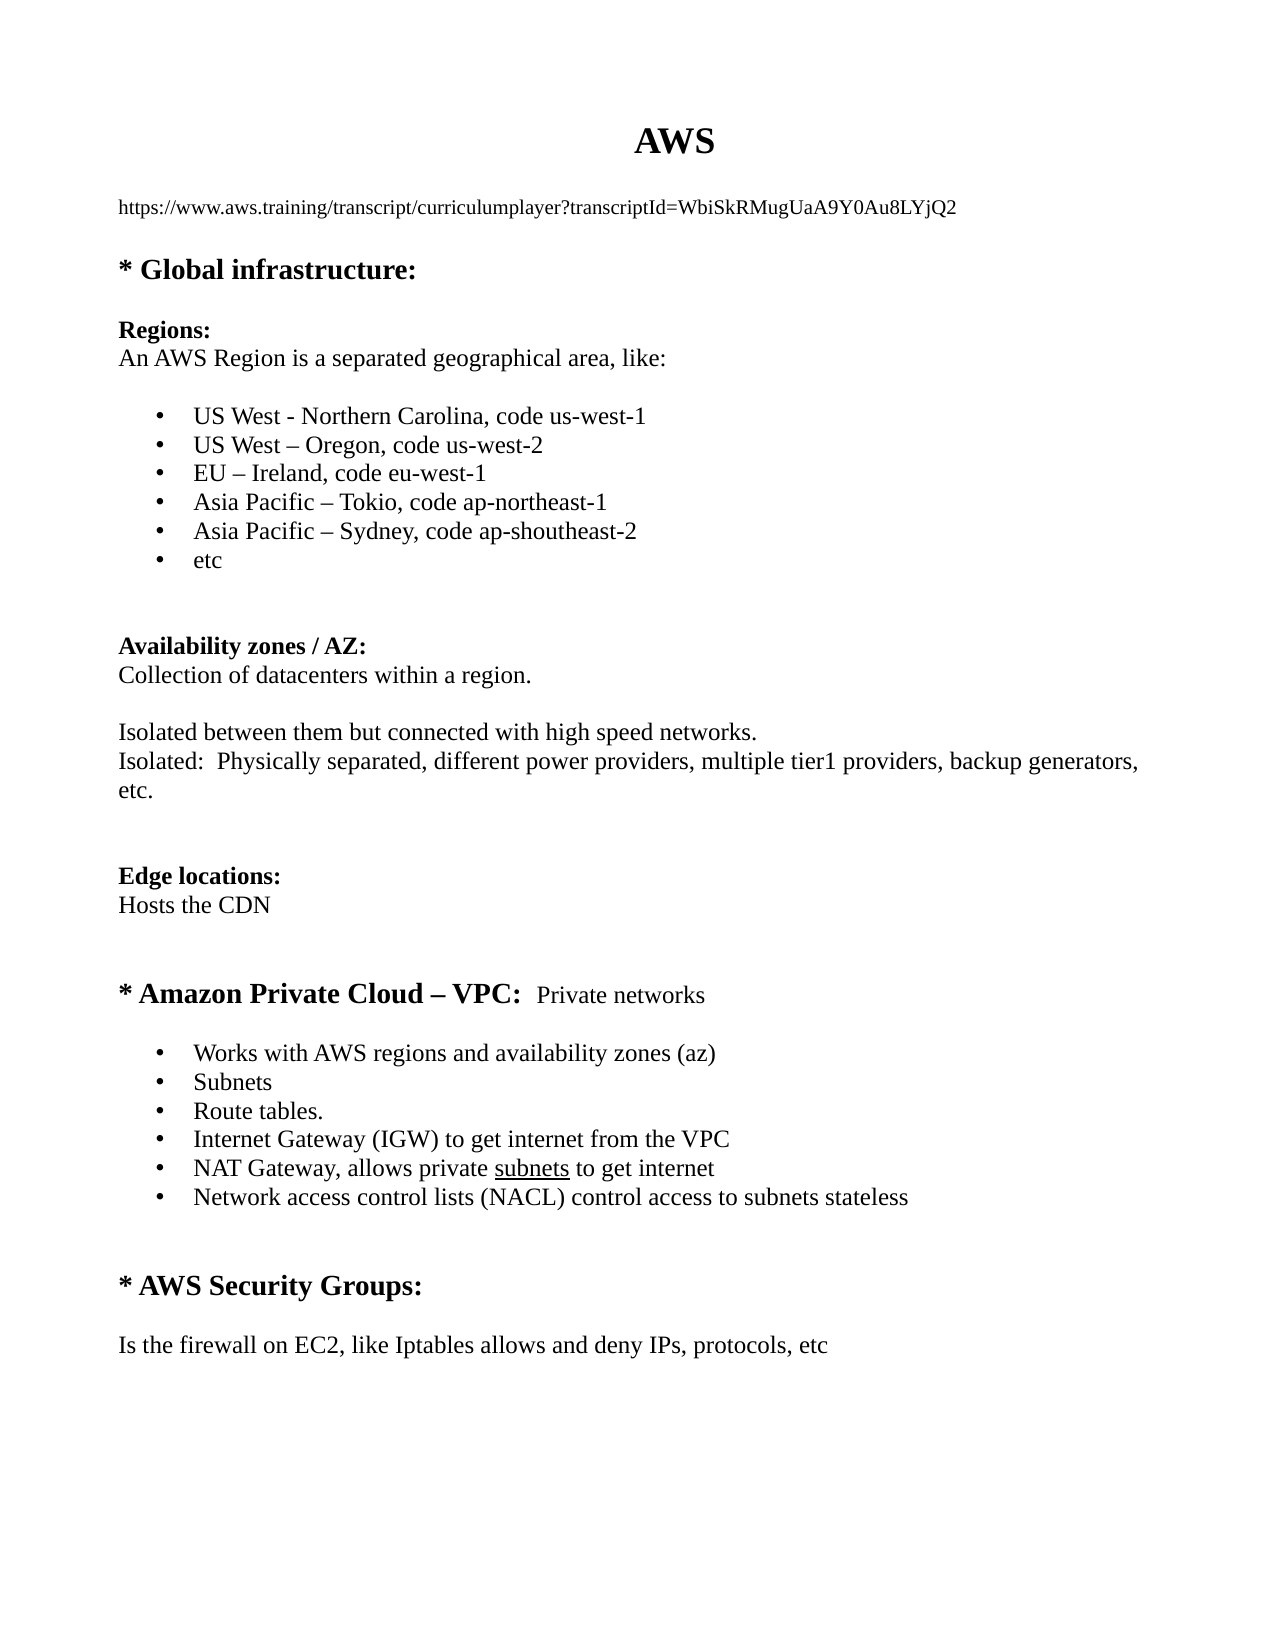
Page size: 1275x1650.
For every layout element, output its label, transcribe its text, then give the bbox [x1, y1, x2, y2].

list Asia Pacific – Tokio, code ap-northeast-1 [156, 487, 1157, 516]
list NAT Gateway, allows private subnets to get internet [156, 1153, 1157, 1182]
list Network access control lists (NACL) control access to subnets stateless [156, 1182, 1157, 1211]
text Collection of datacenters within a region. [118, 660, 1157, 688]
text Availability zones / AZ: [118, 631, 1157, 660]
list EU – Ireland, code eu-west-1 [156, 458, 1157, 487]
list US West – Oregon, code us-west-2 [156, 430, 1157, 458]
text Is the firewall on EC2, like Iptables allows and deny IPs, protocols, etc [118, 1331, 1157, 1359]
text * Amazon Private Cloud – VPC: Private networks [118, 976, 1157, 1009]
list US West - Northern Carolina, code us-west-1 [156, 401, 1157, 430]
text Hosts the CDN [118, 890, 1157, 918]
list Works with AWS regions and availability zones (az) [156, 1038, 1157, 1067]
text Isolated: Physically separated, different power providers, multiple tier1 providers, backup generators, etc. [118, 746, 1157, 803]
text AWS [118, 118, 1157, 161]
text * AWS Security Groups: [118, 1268, 1157, 1302]
list Subnets [156, 1067, 1157, 1096]
text * Global infrastructure: [118, 252, 1157, 286]
text Isolated between them but connected with high speed networks. [118, 717, 1157, 746]
text Edge locations: [118, 861, 1157, 890]
list Route tables. [156, 1096, 1157, 1124]
text https://www.aws.training/transcript/curriculumplayer?transcriptId=WbiSkRMugUaA9Y0Au8LYjQ2 [118, 195, 1157, 219]
list Internet Gateway (IGW) to get internet from the VPC [156, 1124, 1157, 1153]
list etc [156, 545, 1157, 573]
list Asia Pacific – Sydney, code ap-shoutheast-2 [156, 516, 1157, 545]
text Regions: [118, 315, 1157, 343]
text An AWS Region is a separated geographical area, like: [118, 343, 1157, 372]
